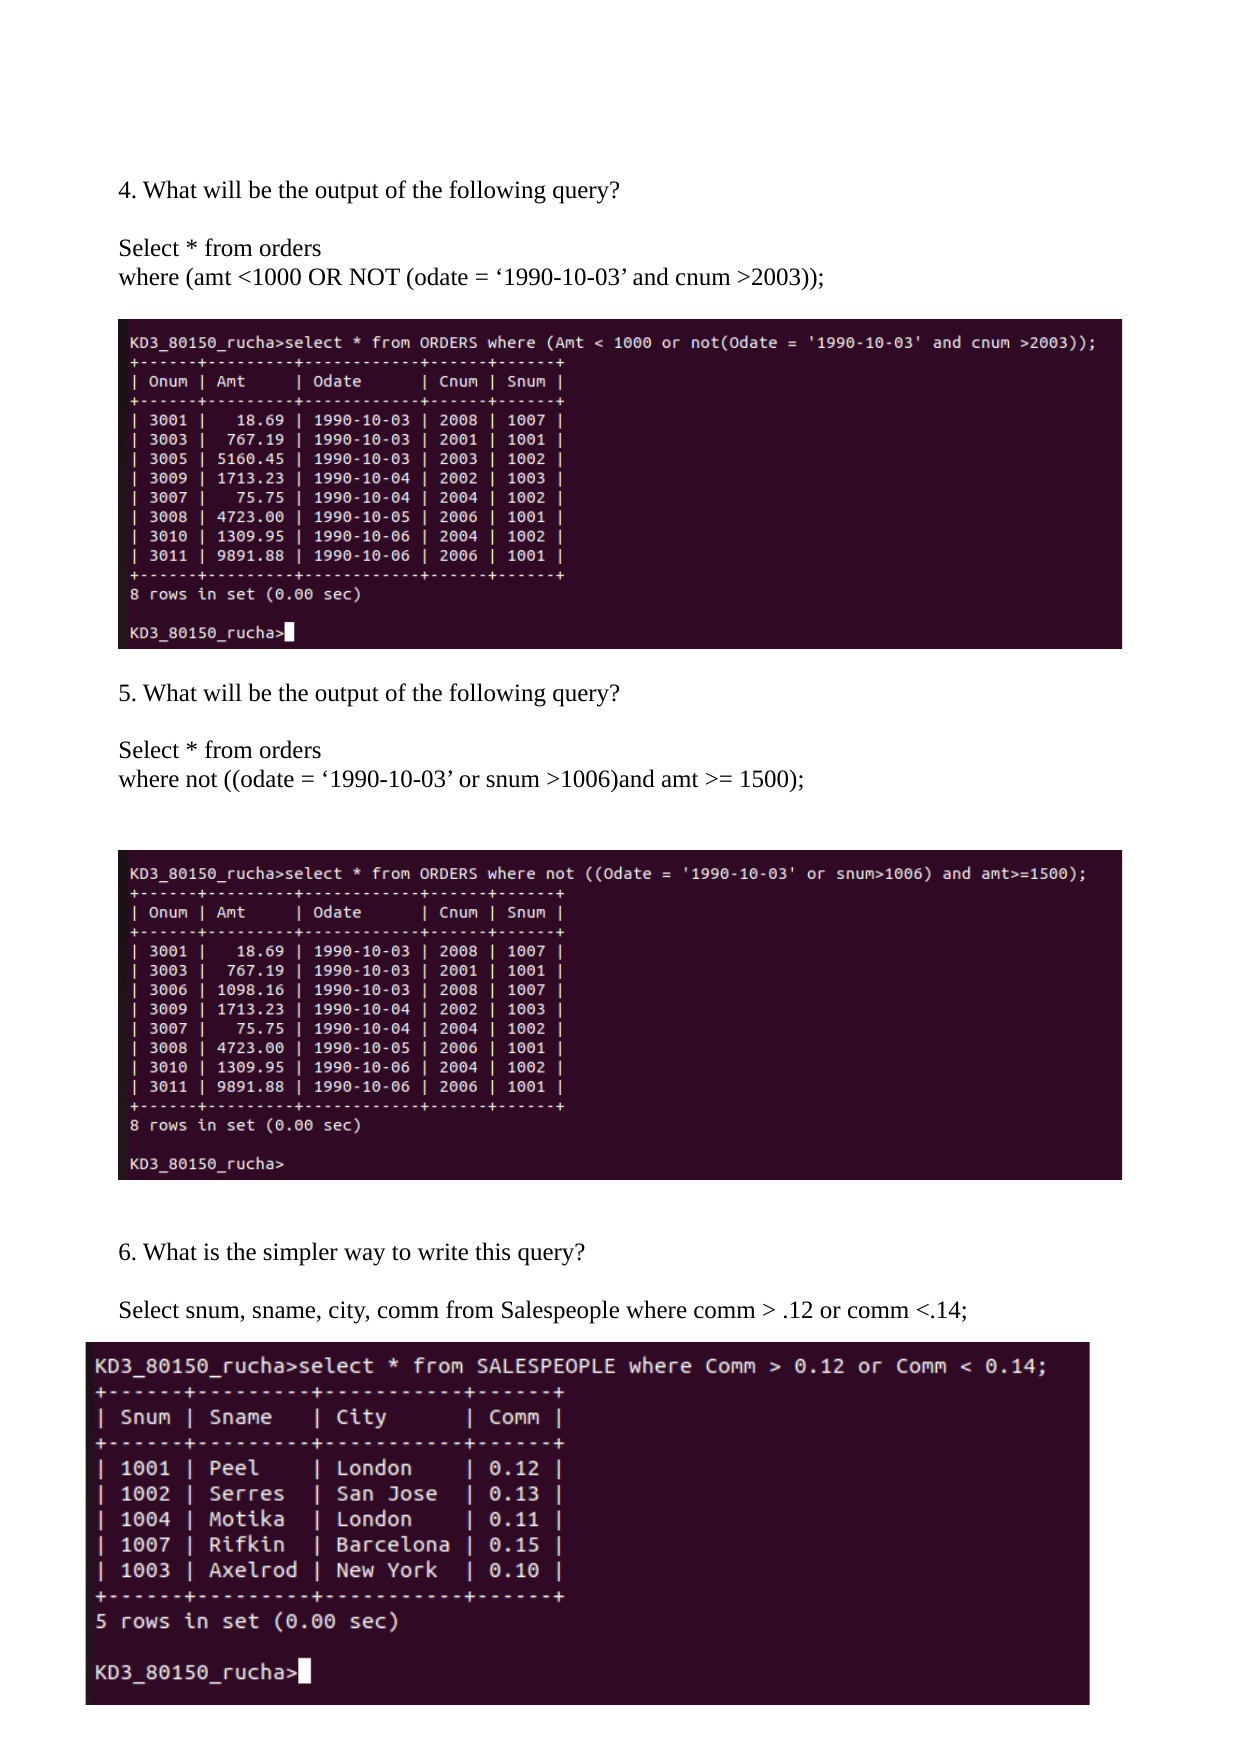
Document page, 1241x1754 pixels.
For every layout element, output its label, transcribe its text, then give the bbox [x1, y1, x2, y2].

text where not ((odate = ‘1990-10-03’ or snum >1006)and amt >= 1500); [118, 764, 1122, 793]
picture [118, 850, 1123, 1180]
text 5. What will be the output of the following query? [118, 678, 1122, 706]
text Select * from orders [118, 233, 1122, 262]
text Select * from orders [118, 735, 1122, 764]
picture [118, 319, 1123, 649]
text 4. What will be the output of the following query? [118, 176, 1122, 204]
picture [85, 1342, 1090, 1705]
text Select snum, sname, city, comm from Salespeople where comm > .12 or comm <.14; [118, 1295, 1122, 1323]
text 6. What is the simpler way to write this query? [118, 1237, 1122, 1266]
text where (amt <1000 OR NOT (odate = ‘1990-10-03’ and cnum >2003)); [118, 262, 1122, 291]
